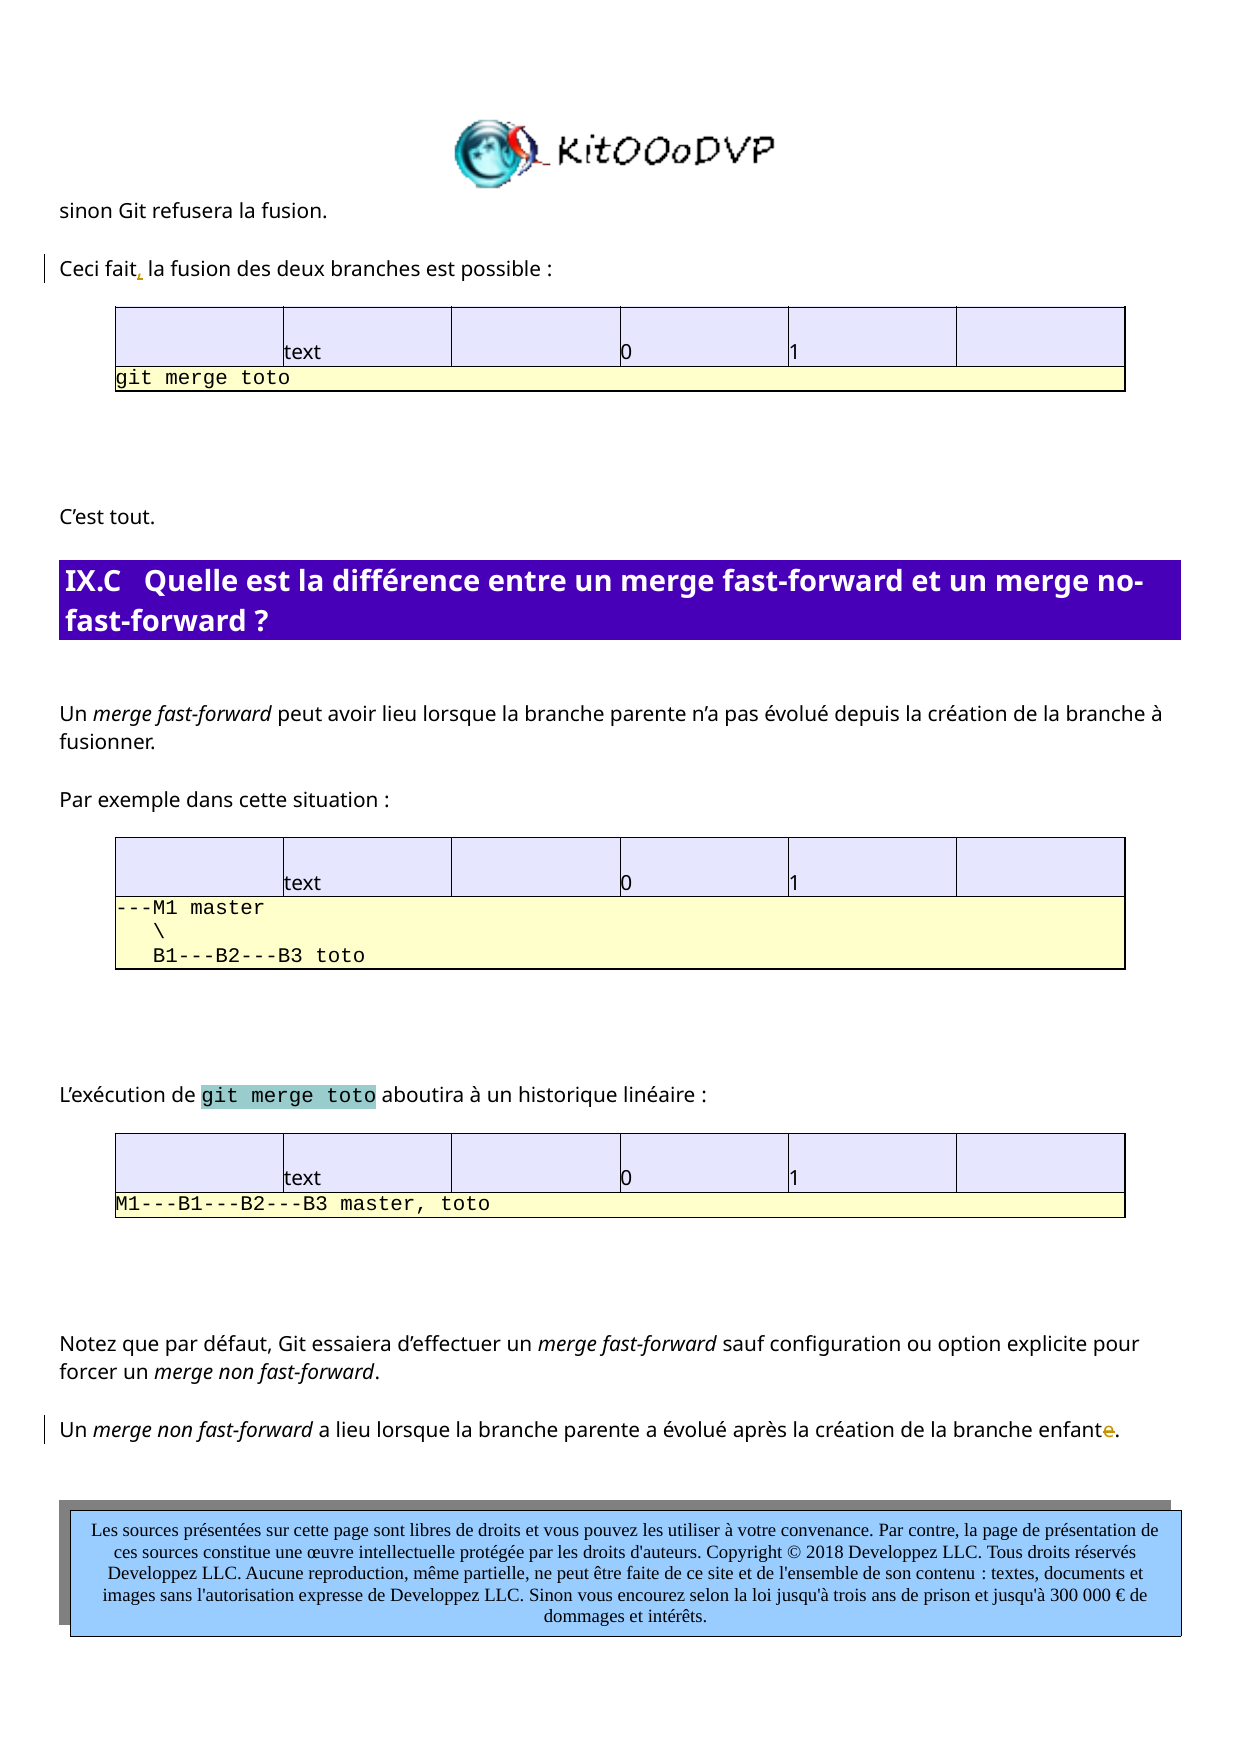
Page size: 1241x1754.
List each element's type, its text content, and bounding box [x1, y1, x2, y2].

text Un merge non fast-forward a lieu lorsque la branche parente a évolué après la création de la branche enfant. [59, 1415, 1181, 1443]
table_header text [284, 1134, 451, 1192]
table_header [116, 1134, 283, 1192]
text L’exécution de git merge toto aboutira à un historique linéaire : [59, 1081, 1181, 1109]
table_header 0 [621, 308, 788, 366]
subtitle Quelle est la différence entre un merge fast-forward et un merge no-fast-forward ? [59, 560, 1181, 640]
text Un merge fast-forward peut avoir lieu lorsque la branche parente n’a pas évolué depuis la création de la branche à fusionner. [59, 699, 1181, 756]
table_header 1 [789, 308, 956, 366]
text sinon Git refusera la fusion. [59, 196, 1181, 225]
text Notez que par défaut, Git essaiera d’effectuer un merge fast-forward sauf configuration ou option explicite pour forcer un merge non fast-forward. [59, 1329, 1181, 1386]
table_header 1 [789, 1134, 956, 1192]
table_header 1 [789, 838, 956, 896]
text Par exemple dans cette situation : [59, 785, 1181, 813]
text Ceci fait, la fusion des deux branches est possible : [59, 254, 1181, 283]
picture [453, 118, 781, 191]
table_header [116, 308, 283, 366]
table_header 0 [621, 838, 788, 896]
table_header [452, 1134, 620, 1192]
table_header 0 [621, 1134, 788, 1192]
table_header [452, 838, 620, 896]
table_header [452, 308, 620, 366]
table_header [116, 838, 283, 896]
table_header text [284, 838, 451, 896]
table_header [957, 1134, 1124, 1192]
text C’est tout. [59, 502, 1181, 531]
table_header [957, 308, 1124, 366]
table_header text [284, 308, 451, 366]
table_header [957, 838, 1124, 896]
